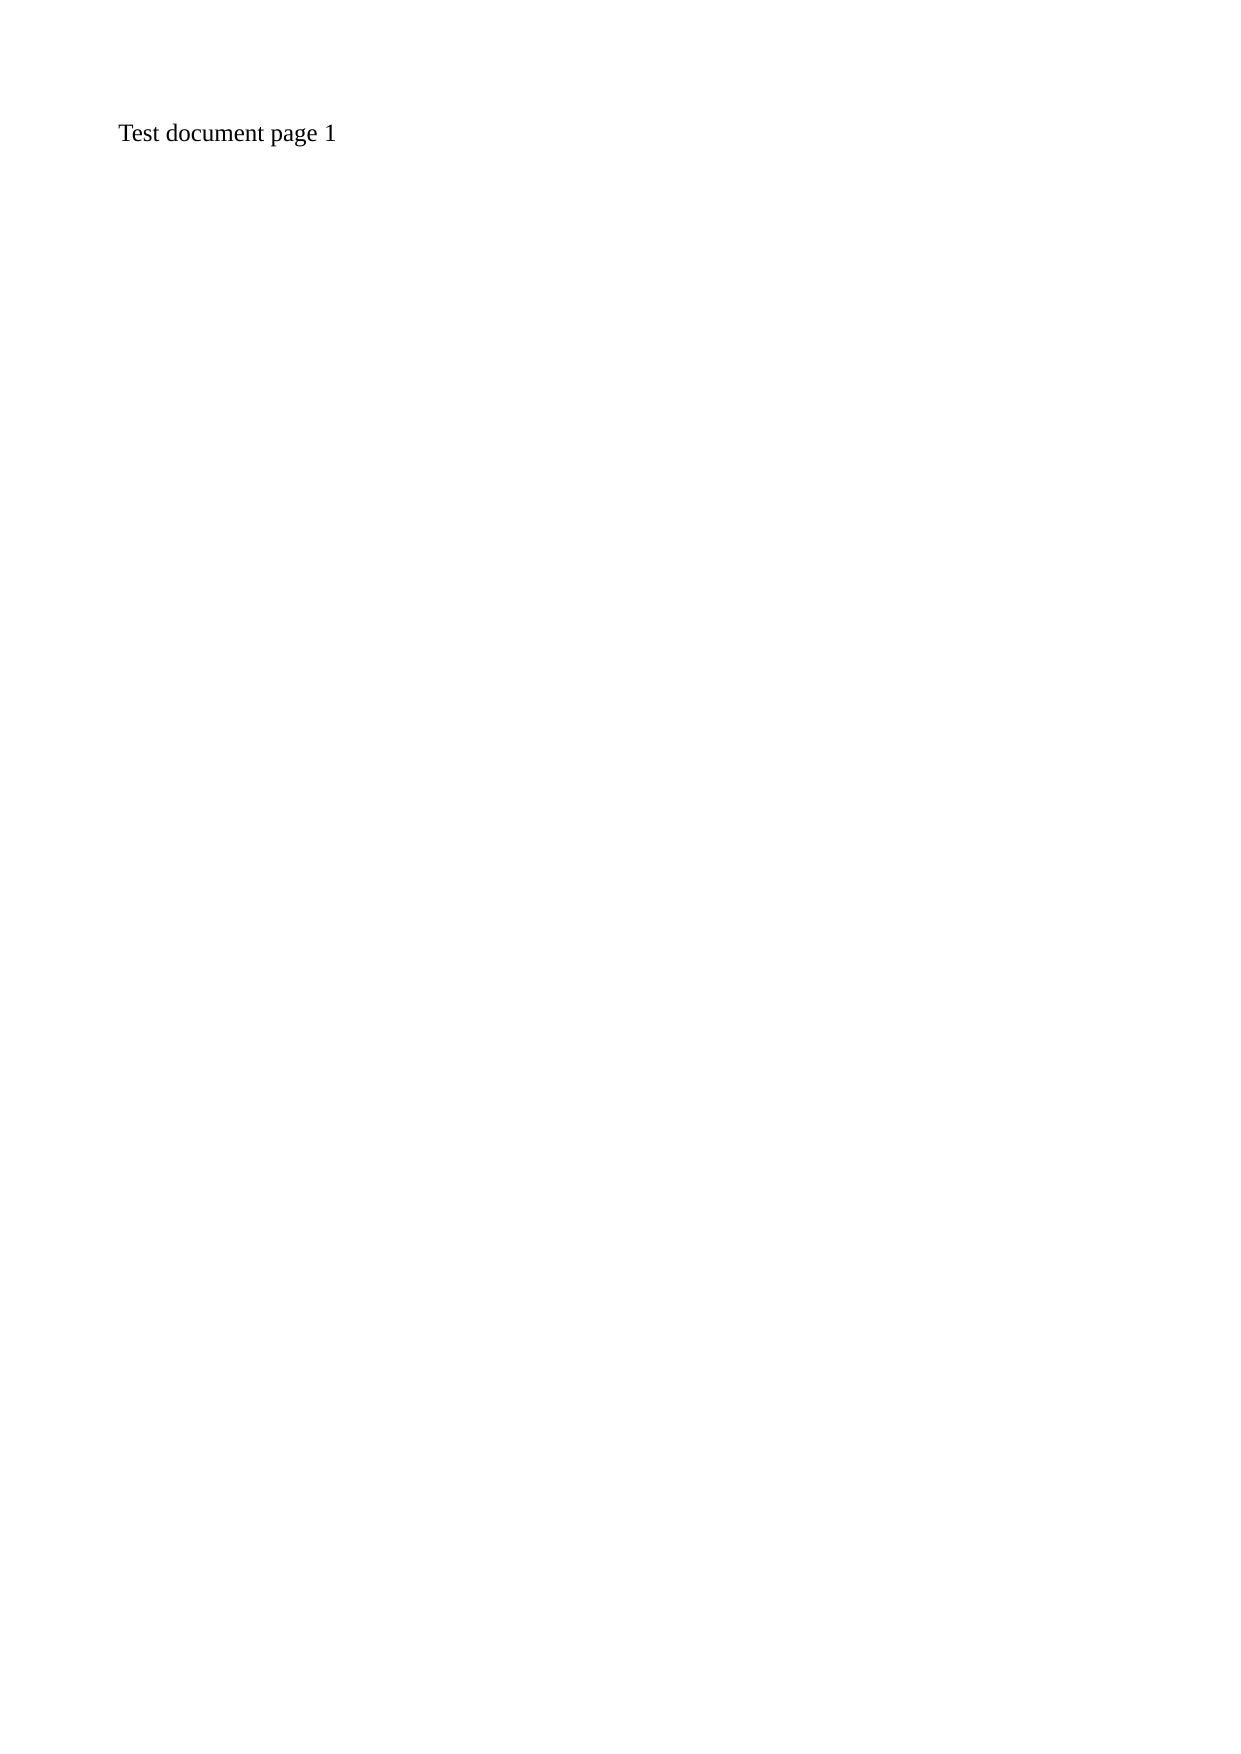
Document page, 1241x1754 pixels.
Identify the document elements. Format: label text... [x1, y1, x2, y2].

text Test document page 1 [118, 118, 1122, 147]
